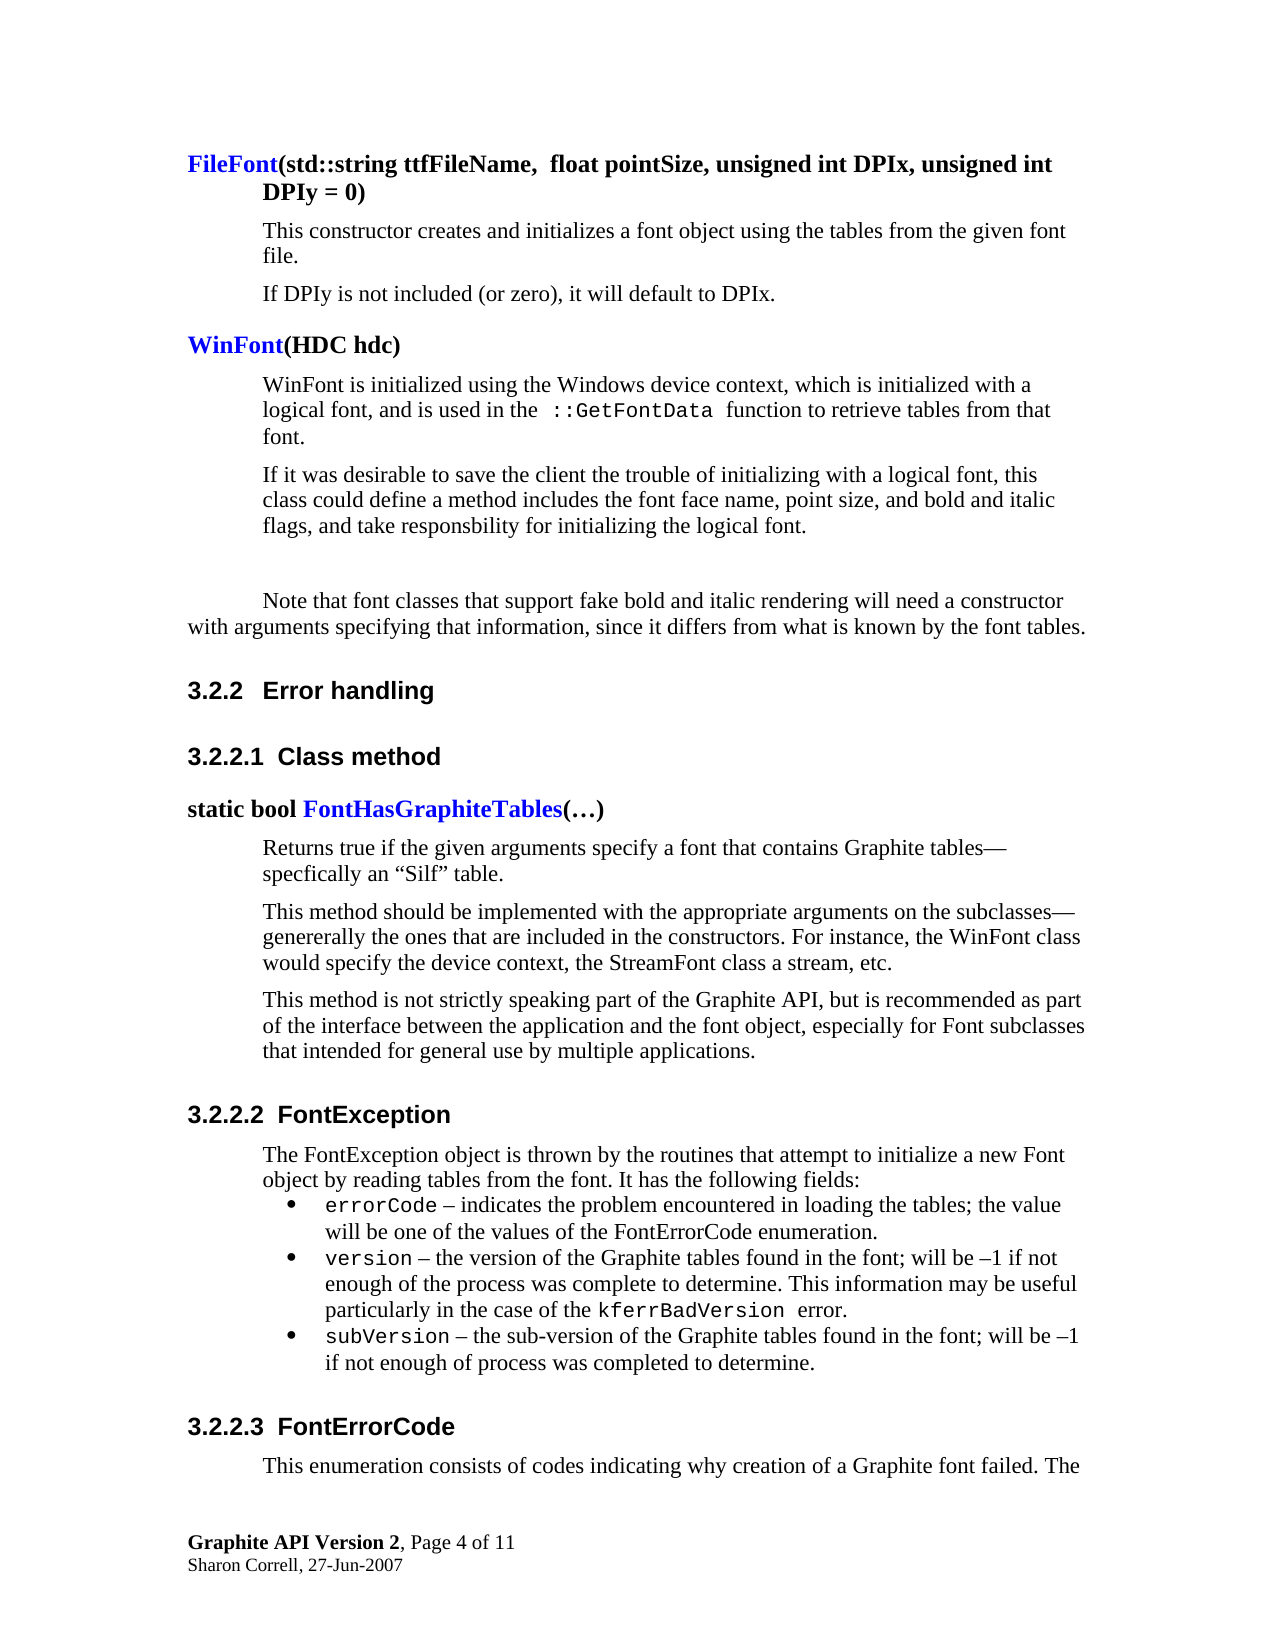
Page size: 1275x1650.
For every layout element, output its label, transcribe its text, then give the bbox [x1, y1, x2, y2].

text This method is not strictly speaking part of the Graphite API, but is recommended as part of the interface between the application and the font object, especially for Font subclasses that intended for general use by multiple applications. [262, 987, 1087, 1064]
text static bool FontHasGraphiteTables(…) [187, 795, 1087, 823]
text This constructor creates and initializes a font object using the tables from the given font file. [262, 218, 1087, 269]
text Note that font classes that support fake bold and italic rendering will need a constructor with arguments specifying that information, since it differs from what is known by the font tables. [187, 588, 1087, 639]
text WinFont is initialized using the Windows device context, which is initialized with a logical font, and is used in the ::GetFontData function to retrieve tables from that font. [262, 372, 1087, 449]
text The FontException object is thrown by the routines that attempt to initialize a new Font object by reading tables from the font. It has the following fields: [262, 1142, 1087, 1192]
list subVersion – the sub-version of the Graphite tables found in the font; will be –1 if not enough of process was completed to determine. [287, 1323, 1087, 1375]
subtitle Class method [187, 742, 1087, 770]
text WinFont(HDC hdc) [187, 332, 1087, 359]
subtitle FontException [187, 1101, 1087, 1129]
subtitle FontErrorCode [187, 1413, 1087, 1441]
text This method should be implemented with the appropriate arguments on the subclasses—genererally the ones that are included in the constructors. For instance, the WinFont class would specify the device context, the StreamFont class a stream, etc. [262, 899, 1087, 975]
list version – the version of the Graphite tables found in the font; will be –1 if not enough of the process was complete to determine. This information may be useful particularly in the case of the kferrBadVersion error. [287, 1244, 1087, 1323]
text If DPIy is not included (or zero), it will default to DPIx. [262, 281, 1087, 307]
text This enumeration consists of codes indicating why creation of a Graphite font failed. The [262, 1453, 1087, 1479]
subtitle Error handling [187, 677, 1087, 705]
text FileFont(std::string ttfFileName, float pointSize, unsigned int DPIx, unsigned int DPIy = 0) [187, 150, 1087, 205]
text Returns true if the given arguments specify a font that contains Graphite tables—specfically an “Silf” table. [262, 835, 1087, 886]
text If it was desirable to save the client the trouble of initializing with a logical font, this class could define a method includes the font face name, point size, and bold and italic flags, and take responsbility for initializing the logical font. [262, 462, 1087, 538]
list errorCode – indicates the problem encountered in loading the tables; the value will be one of the values of the FontErrorCode enumeration. [287, 1192, 1087, 1244]
